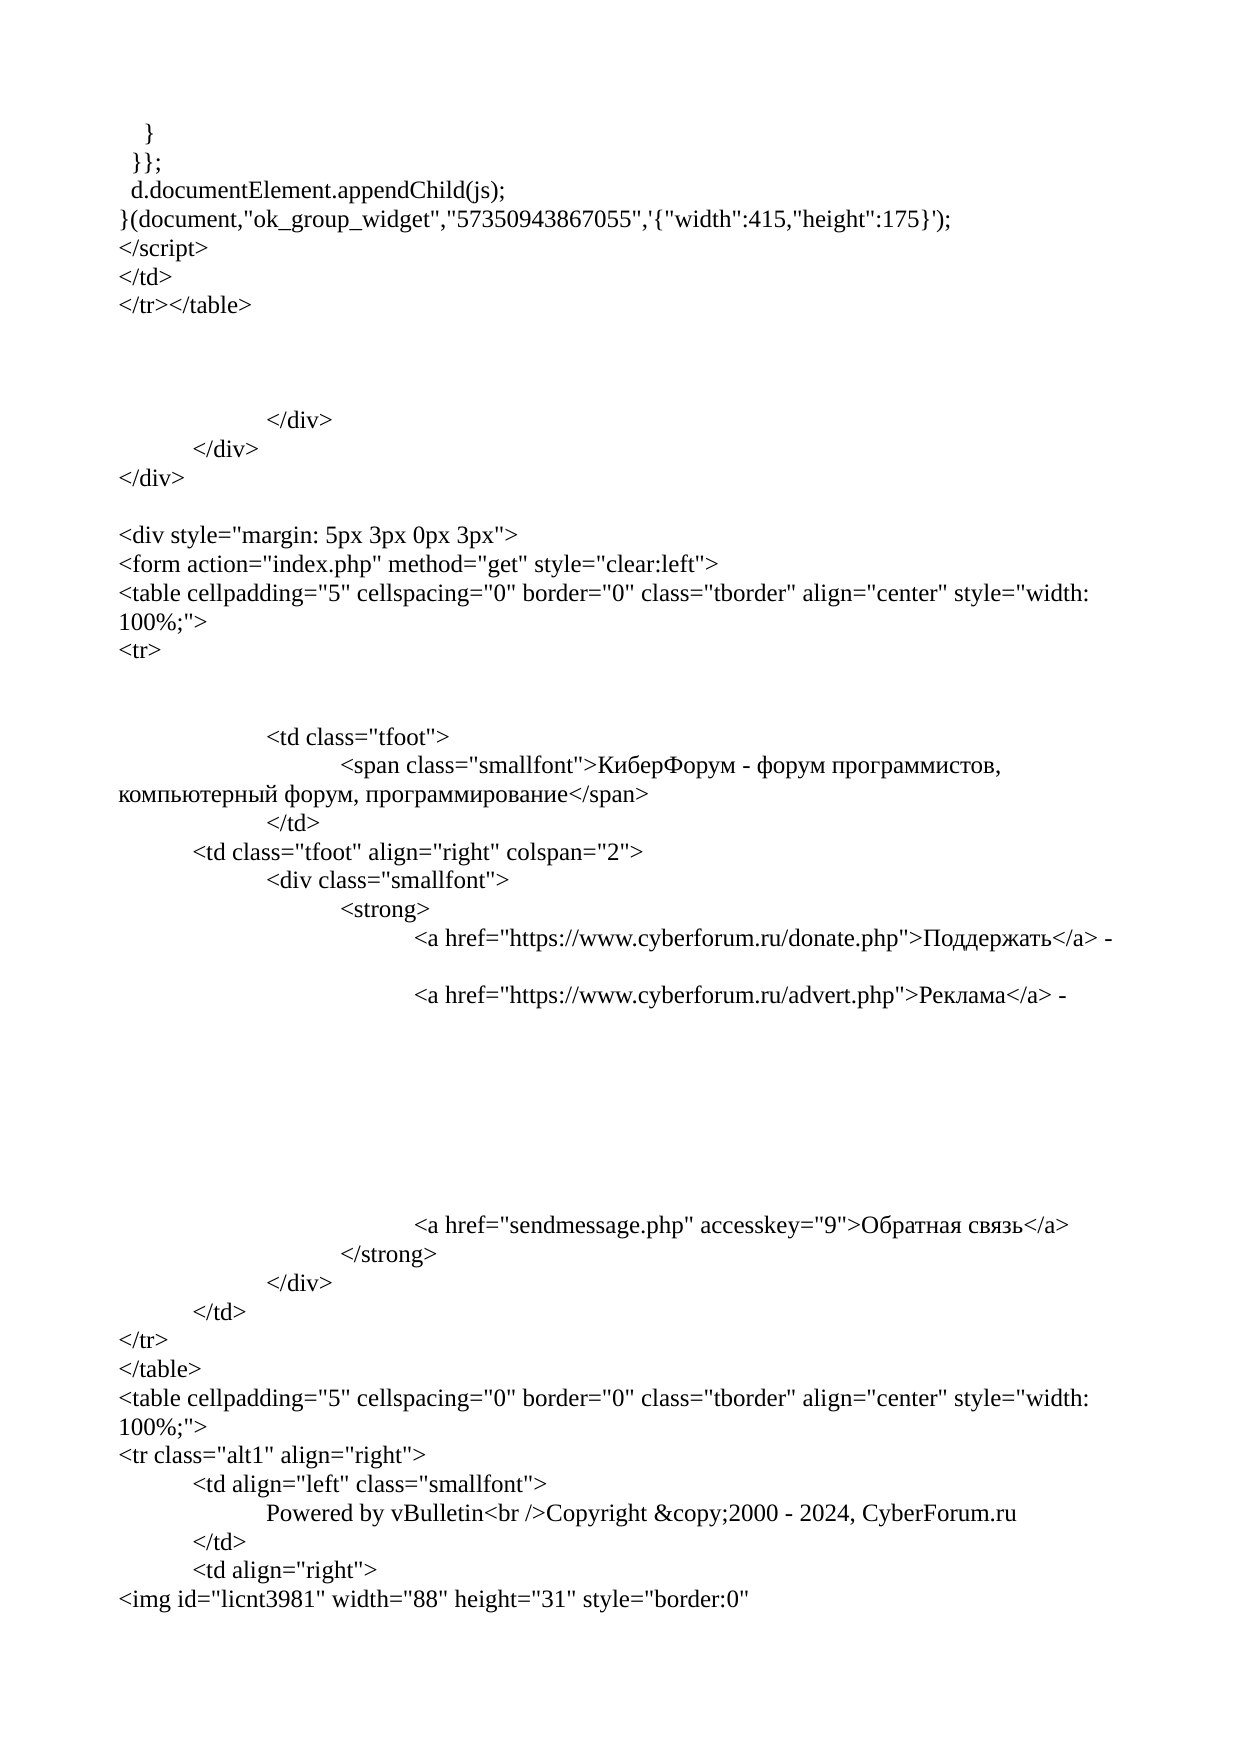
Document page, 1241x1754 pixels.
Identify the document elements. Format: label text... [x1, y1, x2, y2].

text <tr> [118, 636, 1122, 664]
text </table> [118, 1354, 1122, 1383]
text <strong> [118, 894, 1122, 923]
text </tr></table> [118, 291, 1122, 319]
text </tr> [118, 1326, 1122, 1354]
text <tr class="alt1" align="right"> [118, 1441, 1122, 1469]
text }(document,"ok_group_widget","57350943867055",'{"width":415,"height":175}'); [118, 204, 1122, 233]
text </td> [118, 1297, 1122, 1326]
text </strong> [118, 1239, 1122, 1268]
text <td class="tfoot" align="right" colspan="2"> [118, 837, 1122, 866]
text <div class="smallfont"> [118, 866, 1122, 894]
text </div> [118, 434, 1122, 463]
text </div> [118, 1268, 1122, 1297]
text <div style="margin: 5px 3px 0px 3px"> [118, 521, 1122, 549]
text <td class="tfoot"> [118, 722, 1122, 751]
text <table cellpadding="5" cellspacing="0" border="0" class="tborder" align="center" style="width: 100%;"> [118, 578, 1122, 636]
text </div> [118, 406, 1122, 434]
text <img id="licnt3981" width="88" height="31" style="border:0" [118, 1584, 1122, 1613]
text } [118, 118, 1122, 147]
text </td> [118, 262, 1122, 291]
text <a href="sendmessage.php" accesskey="9">Обратная связь</a> [118, 1211, 1122, 1239]
text <span class="smallfont">КиберФорум - форум программистов, компьютерный форум, программирование</span> [118, 751, 1122, 808]
text Powered by vBulletin<br />Copyright &copy;2000 - 2024, CyberForum.ru [118, 1498, 1122, 1527]
text }}; [118, 147, 1122, 176]
text <form action="index.php" method="get" style="clear:left"> [118, 549, 1122, 578]
text </script> [118, 233, 1122, 262]
text <td align="left" class="smallfont"> [118, 1469, 1122, 1498]
text d.documentElement.appendChild(js); [118, 176, 1122, 204]
text </td> [118, 808, 1122, 837]
text </td> [118, 1527, 1122, 1556]
text <a href="https://www.cyberforum.ru/advert.php">Реклама</a> - [118, 981, 1122, 1009]
text <table cellpadding="5" cellspacing="0" border="0" class="tborder" align="center" style="width: 100%;"> [118, 1383, 1122, 1441]
text <a href="https://www.cyberforum.ru/donate.php">Поддержать</a> - [118, 923, 1122, 952]
text </div> [118, 463, 1122, 492]
text <td align="right"> [118, 1556, 1122, 1584]
